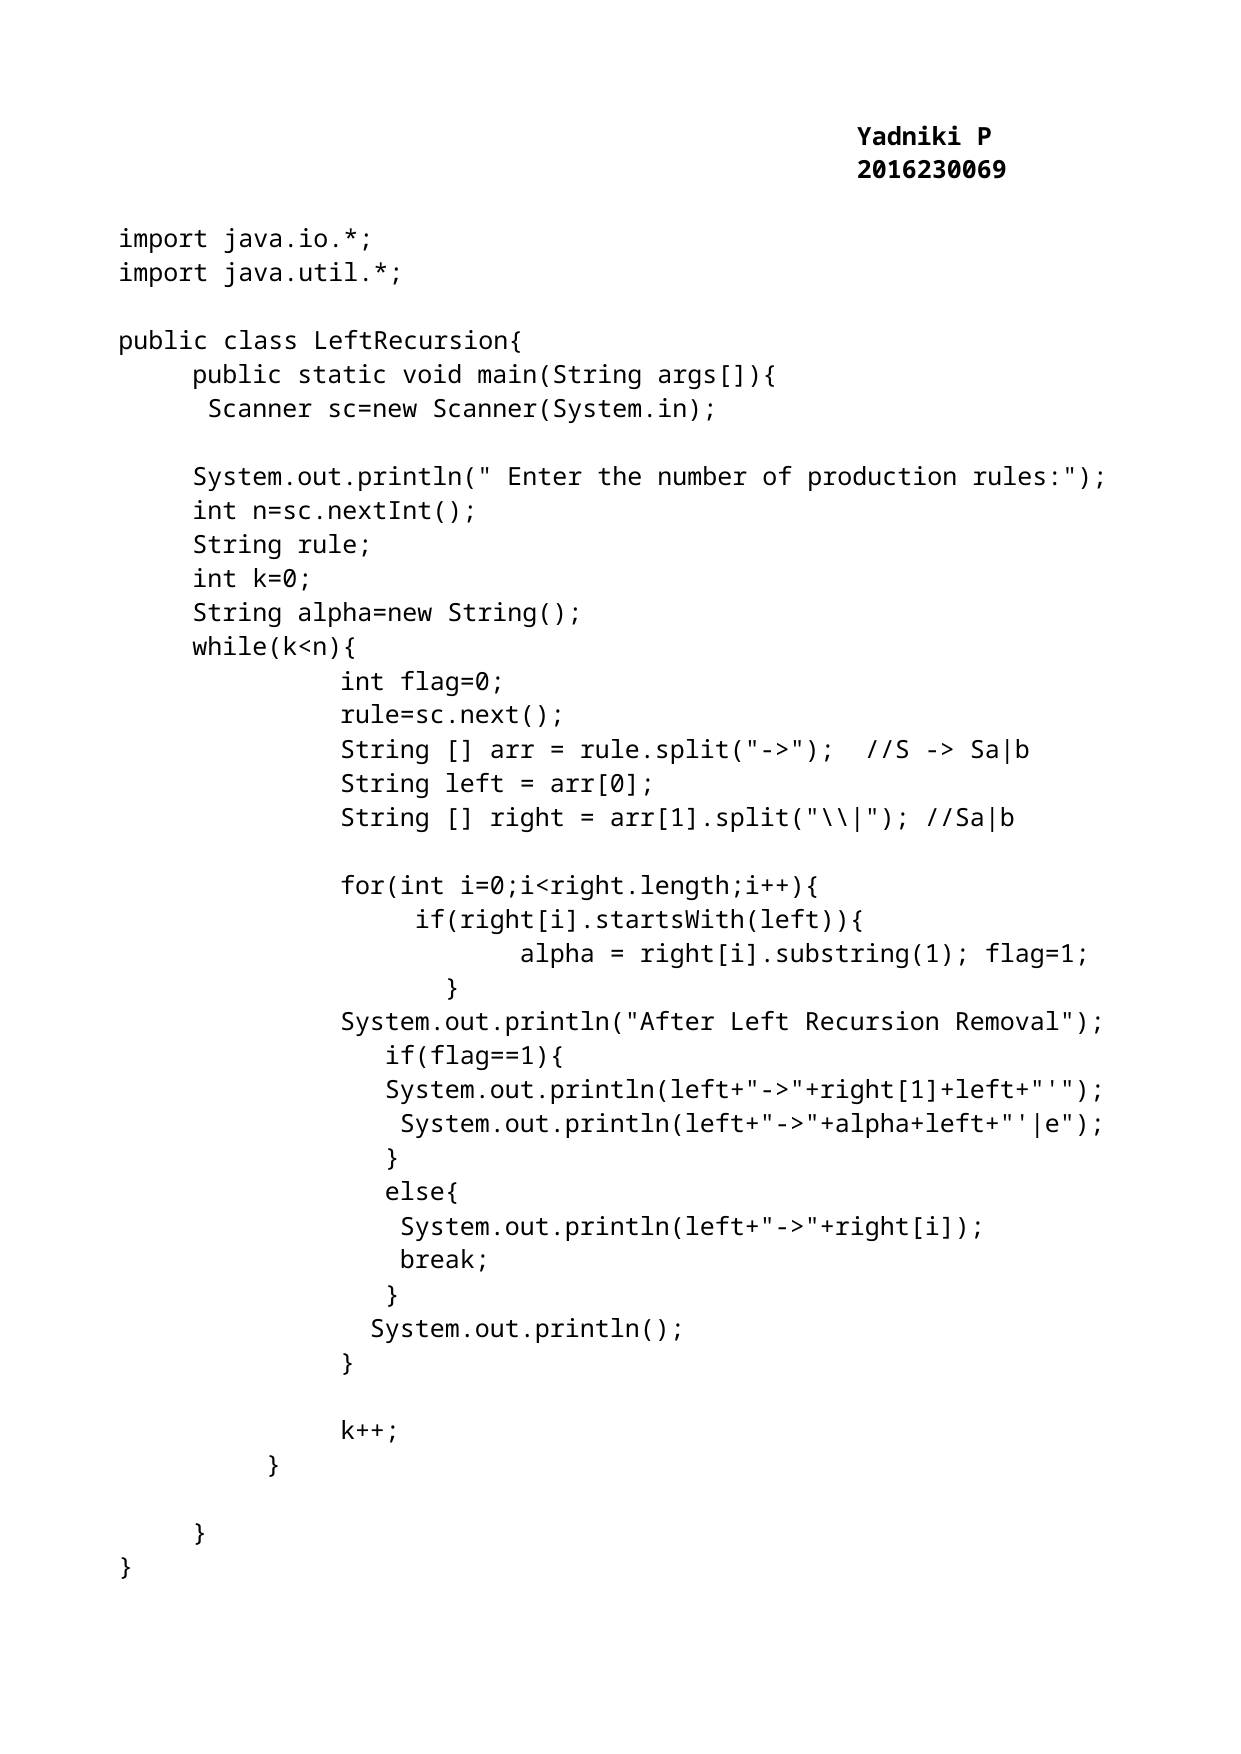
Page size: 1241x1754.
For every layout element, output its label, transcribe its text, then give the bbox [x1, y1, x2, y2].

text import java.io.*; [118, 220, 1122, 254]
text k++; [118, 1412, 1122, 1447]
text int k=0; [118, 561, 1122, 595]
text Yadniki P [118, 118, 1122, 152]
text } [118, 1447, 1122, 1481]
text System.out.println(left+"->"+right[1]+left+"'"); [118, 1072, 1122, 1106]
text Scanner sc=new Scanner(System.in); [118, 391, 1122, 425]
text int flag=0; [118, 663, 1122, 697]
text } [118, 1515, 1122, 1549]
text } [118, 1344, 1122, 1378]
text } [118, 1276, 1122, 1310]
text public class LeftRecursion{ [118, 322, 1122, 357]
text String left = arr[0]; [118, 765, 1122, 799]
text break; [118, 1242, 1122, 1276]
text } [118, 1140, 1122, 1174]
text 2016230069 [118, 152, 1122, 186]
text System.out.println(); [118, 1310, 1122, 1344]
text public static void main(String args[]){ [118, 357, 1122, 391]
text System.out.println(left+"->"+alpha+left+"'|e"); [118, 1106, 1122, 1140]
text String [] arr = rule.split("->"); //S -> Sa|b [118, 731, 1122, 765]
text int n=sc.nextInt(); [118, 493, 1122, 527]
text System.out.println(left+"->"+right[i]); [118, 1208, 1122, 1242]
text String [] right = arr[1].split("\\|"); //Sa|b [118, 799, 1122, 833]
text rule=sc.next(); [118, 697, 1122, 731]
text if(right[i].startsWith(left)){ [118, 902, 1122, 936]
text for(int i=0;i<right.length;i++){ [118, 867, 1122, 902]
text } [118, 1549, 1122, 1583]
text System.out.println(" Enter the number of production rules:"); [118, 459, 1122, 493]
text while(k<n){ [118, 629, 1122, 663]
text import java.util.*; [118, 254, 1122, 288]
text String rule; [118, 527, 1122, 561]
text String alpha=new String(); [118, 595, 1122, 629]
text alpha = right[i].substring(1); flag=1; [118, 936, 1122, 970]
text else{ [118, 1174, 1122, 1208]
text System.out.println("After Left Recursion Removal"); [118, 1004, 1122, 1038]
text } [118, 970, 1122, 1004]
text if(flag==1){ [118, 1038, 1122, 1072]
